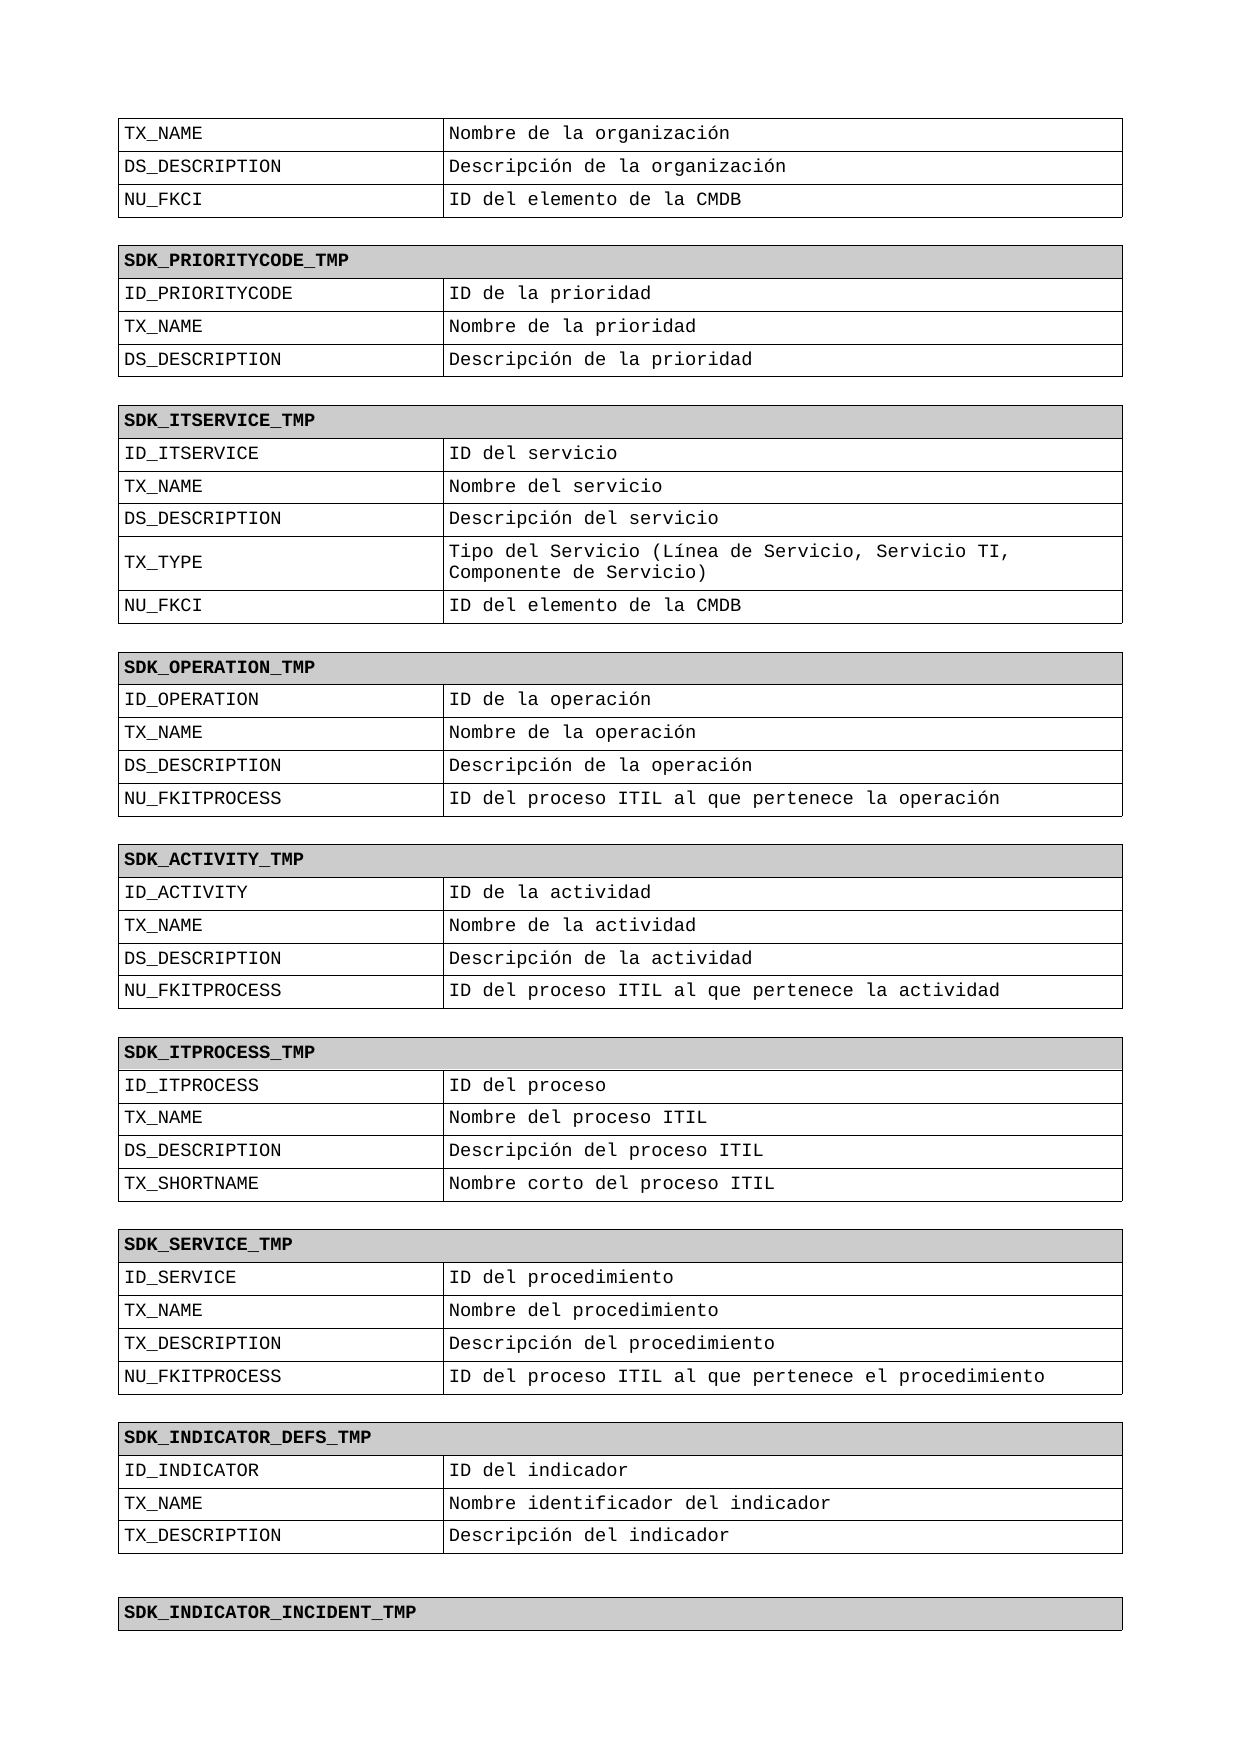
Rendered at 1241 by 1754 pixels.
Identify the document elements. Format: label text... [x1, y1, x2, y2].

table_cell ID de la prioridad [444, 279, 1122, 311]
table_cell Nombre identificador del indicador [444, 1489, 1122, 1520]
table_cell DS_DESCRIPTION [119, 504, 443, 536]
table_cell ID del elemento de la CMDB [444, 591, 1122, 623]
table_cell ID del servicio [444, 439, 1122, 471]
table_header SDK_INDICATOR_INCIDENT_TMP [119, 1598, 1122, 1630]
table_cell ID del proceso ITIL al que pertenece la actividad [444, 976, 1122, 1008]
table_cell NU_FKITPROCESS [119, 1362, 443, 1393]
table_cell TX_NAME [119, 1104, 443, 1135]
table_cell Nombre corto del proceso ITIL [444, 1169, 1122, 1201]
table_cell Nombre de la operación [444, 718, 1122, 750]
table_header SDK_PRIORITYCODE_TMP [119, 246, 1122, 278]
table_header SDK_ACTIVITY_TMP [119, 845, 1122, 877]
table_cell ID del indicador [444, 1456, 1122, 1488]
table_cell ID_ITPROCESS [119, 1071, 443, 1102]
table_cell DS_DESCRIPTION [119, 944, 443, 975]
table_cell TX_NAME [119, 119, 443, 151]
table_cell TX_NAME [119, 312, 443, 343]
table_cell TX_NAME [119, 1489, 443, 1520]
table_cell Descripción del proceso ITIL [444, 1136, 1122, 1168]
table_cell Descripción de la organización [444, 152, 1122, 184]
table_cell Nombre de la organización [444, 119, 1122, 151]
table_cell NU_FKCI [119, 591, 443, 623]
table_cell ID_PRIORITYCODE [119, 279, 443, 311]
table_cell TX_NAME [119, 911, 443, 943]
table_cell ID_ACTIVITY [119, 878, 443, 910]
table_cell TX_NAME [119, 718, 443, 750]
table_cell TX_SHORTNAME [119, 1169, 443, 1201]
table_cell ID del proceso ITIL al que pertenece la operación [444, 784, 1122, 816]
table_cell ID del procedimiento [444, 1263, 1122, 1295]
table_header SDK_INDICATOR_DEFS_TMP [119, 1423, 1122, 1455]
table_cell Descripción del servicio [444, 504, 1122, 536]
table_cell Nombre del proceso ITIL [444, 1104, 1122, 1135]
table_cell Descripción de la prioridad [444, 345, 1122, 376]
table_cell Nombre de la prioridad [444, 312, 1122, 343]
table_cell Nombre del servicio [444, 472, 1122, 503]
table_cell TX_TYPE [119, 537, 443, 590]
table_cell ID del proceso [444, 1071, 1122, 1102]
table_cell DS_DESCRIPTION [119, 152, 443, 184]
table_cell ID_ITSERVICE [119, 439, 443, 471]
table_cell DS_DESCRIPTION [119, 1136, 443, 1168]
table_header SDK_OPERATION_TMP [119, 653, 1122, 684]
table_cell Descripción de la operación [444, 751, 1122, 783]
table_cell ID_OPERATION [119, 685, 443, 717]
table_cell ID del elemento de la CMDB [444, 185, 1122, 217]
table_cell TX_NAME [119, 1296, 443, 1328]
table_header SDK_SERVICE_TMP [119, 1230, 1122, 1262]
table_cell Nombre del procedimiento [444, 1296, 1122, 1328]
table_cell DS_DESCRIPTION [119, 345, 443, 376]
table_header SDK_ITPROCESS_TMP [119, 1038, 1122, 1069]
table_cell TX_DESCRIPTION [119, 1521, 443, 1553]
table_cell NU_FKITPROCESS [119, 784, 443, 816]
table_cell ID_INDICATOR [119, 1456, 443, 1488]
table_cell Nombre de la actividad [444, 911, 1122, 943]
table_cell Tipo del Servicio (Línea de Servicio, Servicio TI, Componente de Servicio) [444, 537, 1122, 590]
table_cell NU_FKCI [119, 185, 443, 217]
table_cell ID de la actividad [444, 878, 1122, 910]
table_cell TX_NAME [119, 472, 443, 503]
table_cell Descripción de la actividad [444, 944, 1122, 975]
table_cell ID de la operación [444, 685, 1122, 717]
table_cell DS_DESCRIPTION [119, 751, 443, 783]
table_cell Descripción del procedimiento [444, 1329, 1122, 1361]
table_cell TX_DESCRIPTION [119, 1329, 443, 1361]
table_cell Descripción del indicador [444, 1521, 1122, 1553]
table_cell ID del proceso ITIL al que pertenece el procedimiento [444, 1362, 1122, 1393]
table_header SDK_ITSERVICE_TMP [119, 406, 1122, 438]
table_cell ID_SERVICE [119, 1263, 443, 1295]
table_cell NU_FKITPROCESS [119, 976, 443, 1008]
